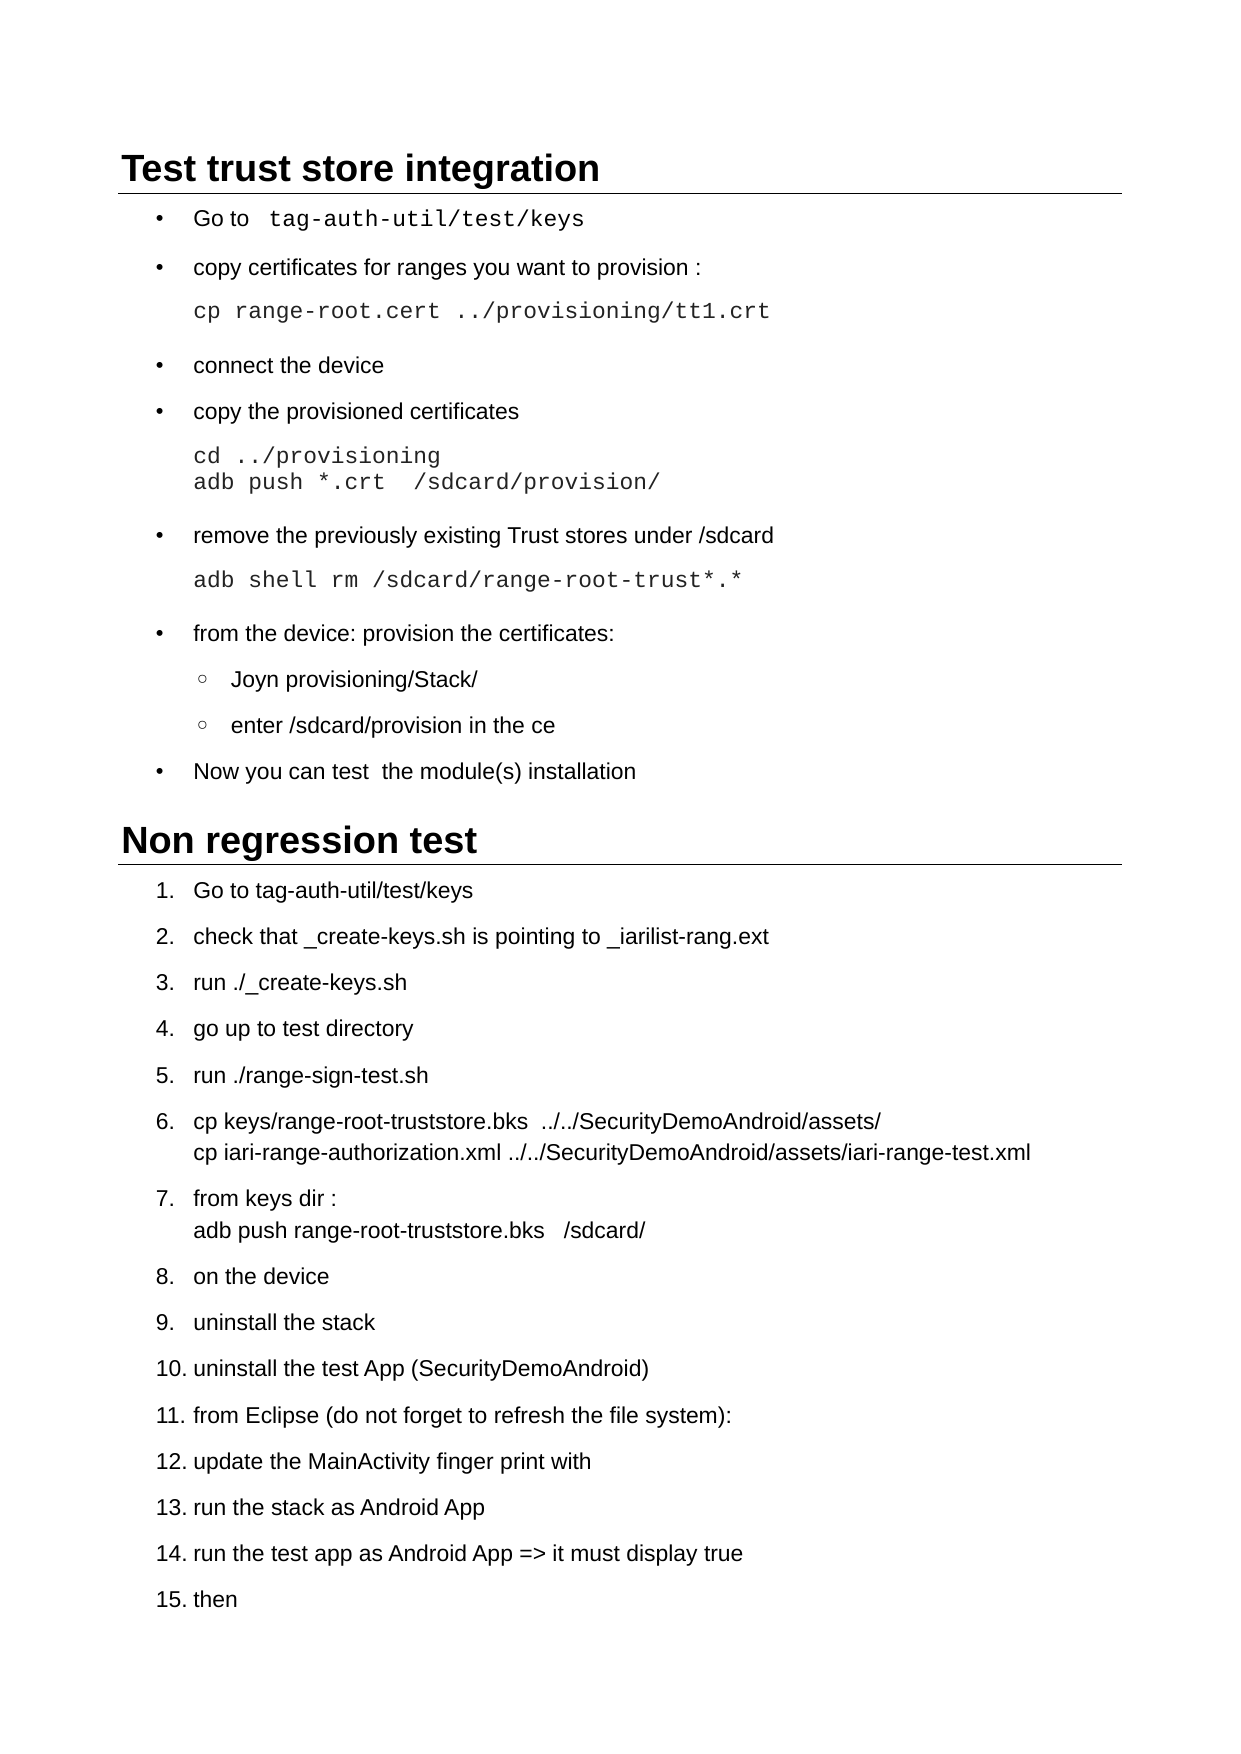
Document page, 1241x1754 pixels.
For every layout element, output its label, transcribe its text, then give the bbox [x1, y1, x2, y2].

text adb shell rm /sdcard/range-root-trust*.* [193, 568, 1122, 594]
text cd ../provisioning [193, 444, 1122, 470]
list from keys dir : adb push range-root-truststore.bks /sdcard/ [156, 1185, 1122, 1243]
list from the device: provision the certificates: [156, 620, 1122, 646]
list Go to tag-auth-util/test/keys [156, 205, 1122, 233]
list run the stack as Android App [156, 1494, 1122, 1520]
subtitle Test trust store integration [118, 143, 1122, 193]
list run ./_create-keys.sh [156, 969, 1122, 996]
list Go to tag-auth-util/test/keys [156, 877, 1122, 903]
subtitle Non regression test [118, 815, 1122, 864]
list from Eclipse (do not forget to refresh the file system): [156, 1402, 1122, 1428]
list copy the provisioned certificates [156, 398, 1122, 424]
list update the MainActivity finger print with [156, 1448, 1122, 1474]
list cp keys/range-root-truststore.bks ../../SecurityDemoAndroid/assets/ cp iari-range-authorization.xml ../../SecurityDemoAndroid/assets/iari-range-test.xml [156, 1108, 1122, 1166]
list run the test app as Android App => it must display true [156, 1540, 1122, 1566]
list check that _create-keys.sh is pointing to _iarilist-rang.ext [156, 923, 1122, 949]
list run ./range-sign-test.sh [156, 1062, 1122, 1088]
list Now you can test the module(s) installation [156, 758, 1122, 785]
list on the device [156, 1263, 1122, 1289]
text adb push *.crt /sdcard/provision/ [193, 470, 1122, 496]
list connect the device [156, 352, 1122, 378]
list then [156, 1586, 1122, 1612]
list Joyn provisioning/Stack/ [193, 666, 1122, 692]
list remove the previously existing Trust stores under /sdcard [156, 522, 1122, 548]
list uninstall the stack [156, 1309, 1122, 1336]
list uninstall the test App (SecurityDemoAndroid) [156, 1355, 1122, 1382]
list enter /sdcard/provision in the ce [193, 712, 1122, 738]
text cp range-root.cert ../provisioning/tt1.crt [193, 300, 1122, 326]
list copy certificates for ranges you want to provision : [156, 254, 1122, 280]
list go up to test directory [156, 1015, 1122, 1042]
